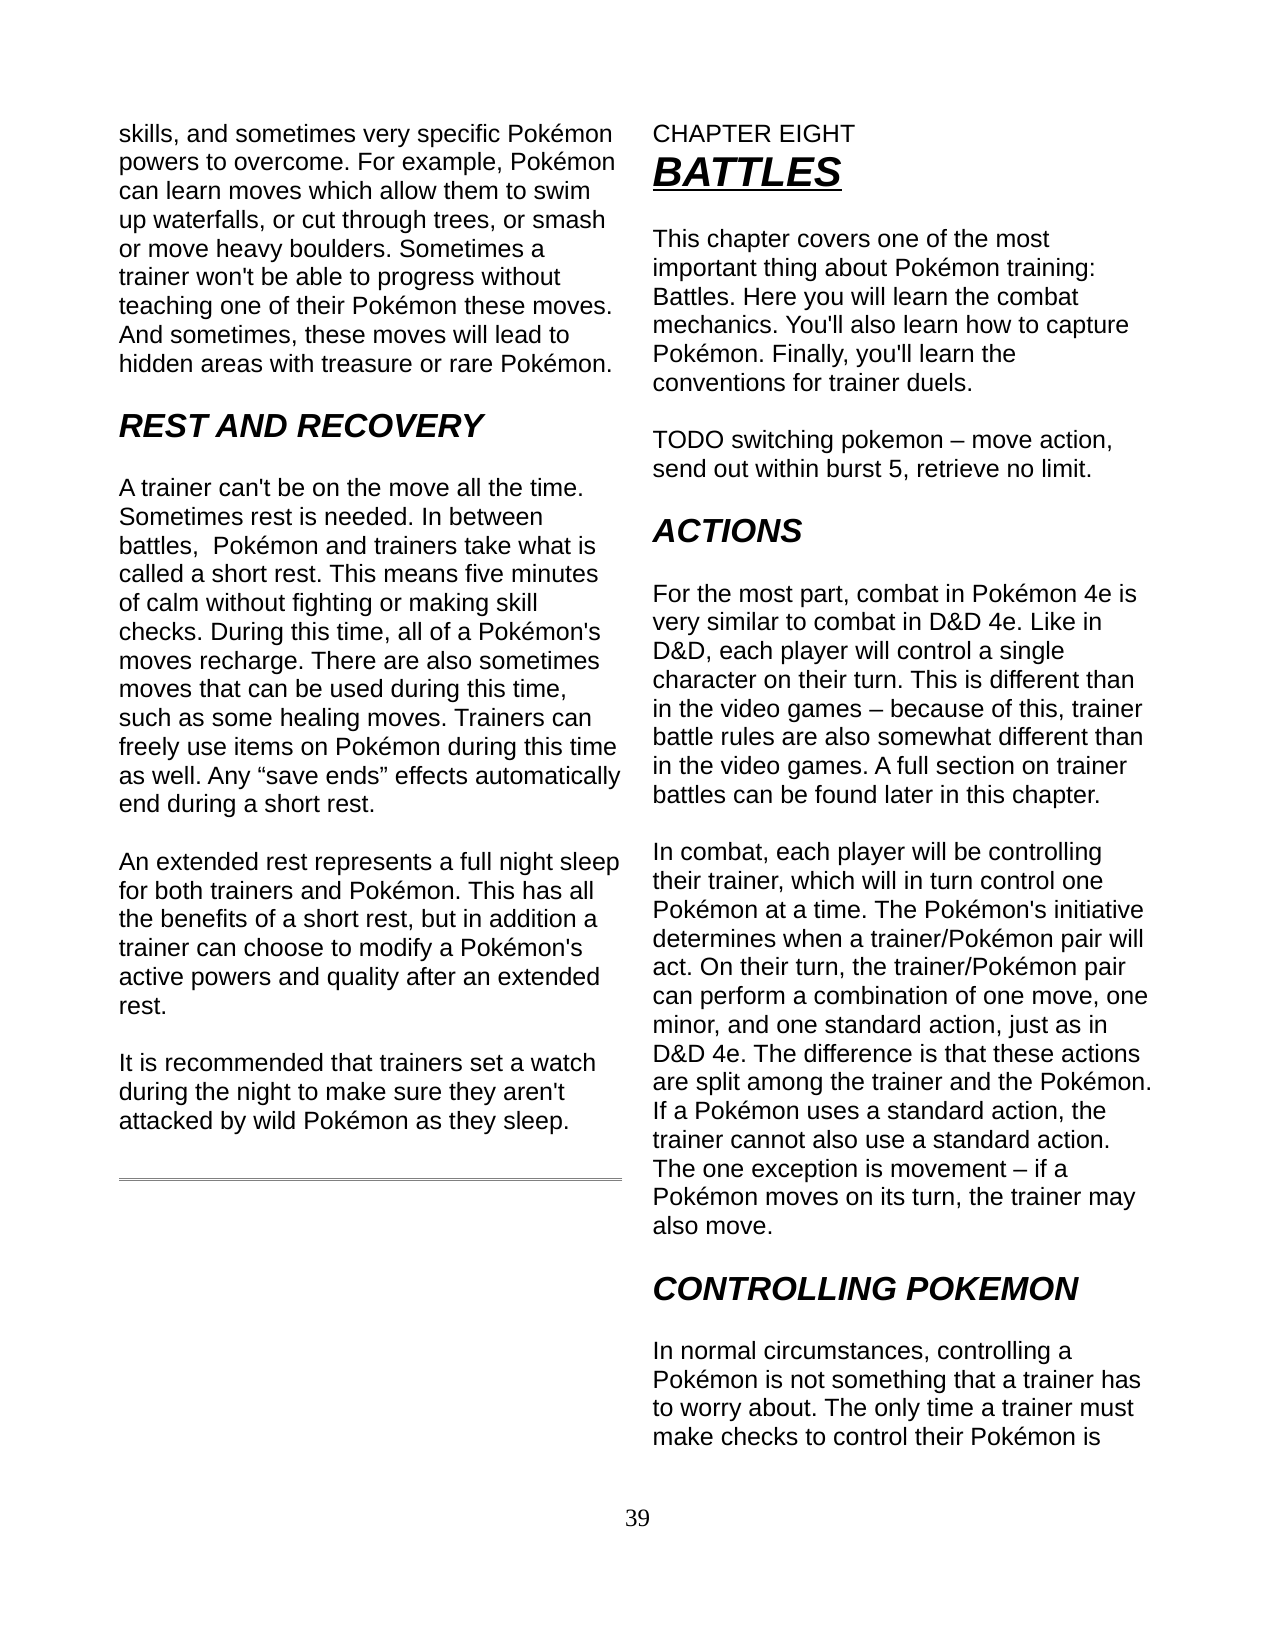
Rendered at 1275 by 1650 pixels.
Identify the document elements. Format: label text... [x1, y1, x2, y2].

subtitle REST AND RECOVERY [118, 406, 622, 444]
text For the most part, combat in Pokémon 4e is very similar to combat in D&D 4e. Like in D&D, each player will control a single character on their turn. This is different than in the video games – because of this, trainer battle rules are also somewhat different than in the video games. A full section on trainer battles can be found later in this chapter. [652, 579, 1156, 809]
text An extended rest represents a full night sleep for both trainers and Pokémon. This has all the benefits of a short rest, but in addition a trainer can choose to modify a Pokémon's active powers and quality after an extended rest. [118, 847, 622, 1019]
text In combat, each player will be controlling their trainer, which will in turn control one Pokémon at a time. The Pokémon's initiative determines when a trainer/Pokémon pair will act. On their turn, the trainer/Pokémon pair can perform a combination of one move, one minor, and one standard action, just as in D&D 4e. The difference is that these actions are split among the trainer and the Pokémon. If a Pokémon uses a standard action, the trainer cannot also use a standard action. The one exception is movement – if a Pokémon moves on its turn, the trainer may also move. [652, 837, 1156, 1240]
subtitle ACTIONS [652, 511, 1156, 550]
text CHAPTER EIGHT [652, 118, 1156, 147]
subtitle CONTROLLING POKEMON [652, 1269, 1156, 1307]
subtitle BATTLES [652, 147, 1156, 195]
text It is recommended that trainers set a watch during the night to make sure they aren't attacked by wild Pokémon as they sleep. [118, 1048, 622, 1134]
text In normal circumstances, controlling a Pokémon is not something that a trainer has to worry about. The only time a trainer must make checks to control their Pokémon is [652, 1336, 1156, 1451]
text This chapter covers one of the most important thing about Pokémon training: Battles. Here you will learn the combat mechanics. You'll also learn how to capture Pokémon. Finally, you'll learn the conventions for trainer duels. [652, 224, 1156, 396]
text skills, and sometimes very specific Pokémon powers to overcome. For example, Pokémon can learn moves which allow them to swim up waterfalls, or cut through trees, or smash or move heavy boulders. Sometimes a trainer won't be able to progress without teaching one of their Pokémon these moves. And sometimes, these moves will lead to hidden areas with treasure or rare Pokémon. [118, 118, 622, 377]
text TODO switching pokemon – move action, send out within burst 5, retrieve no limit. [652, 425, 1156, 483]
text A trainer can't be on the move all the time. Sometimes rest is needed. In between battles, Pokémon and trainers take what is called a short rest. This means five minutes of calm without fighting or making skill checks. During this time, all of a Pokémon's moves recharge. There are also sometimes moves that can be used during this time, such as some healing moves. Trainers can freely use items on Pokémon during this time as well. Any “save ends” effects automatically end during a short rest. [118, 473, 622, 818]
